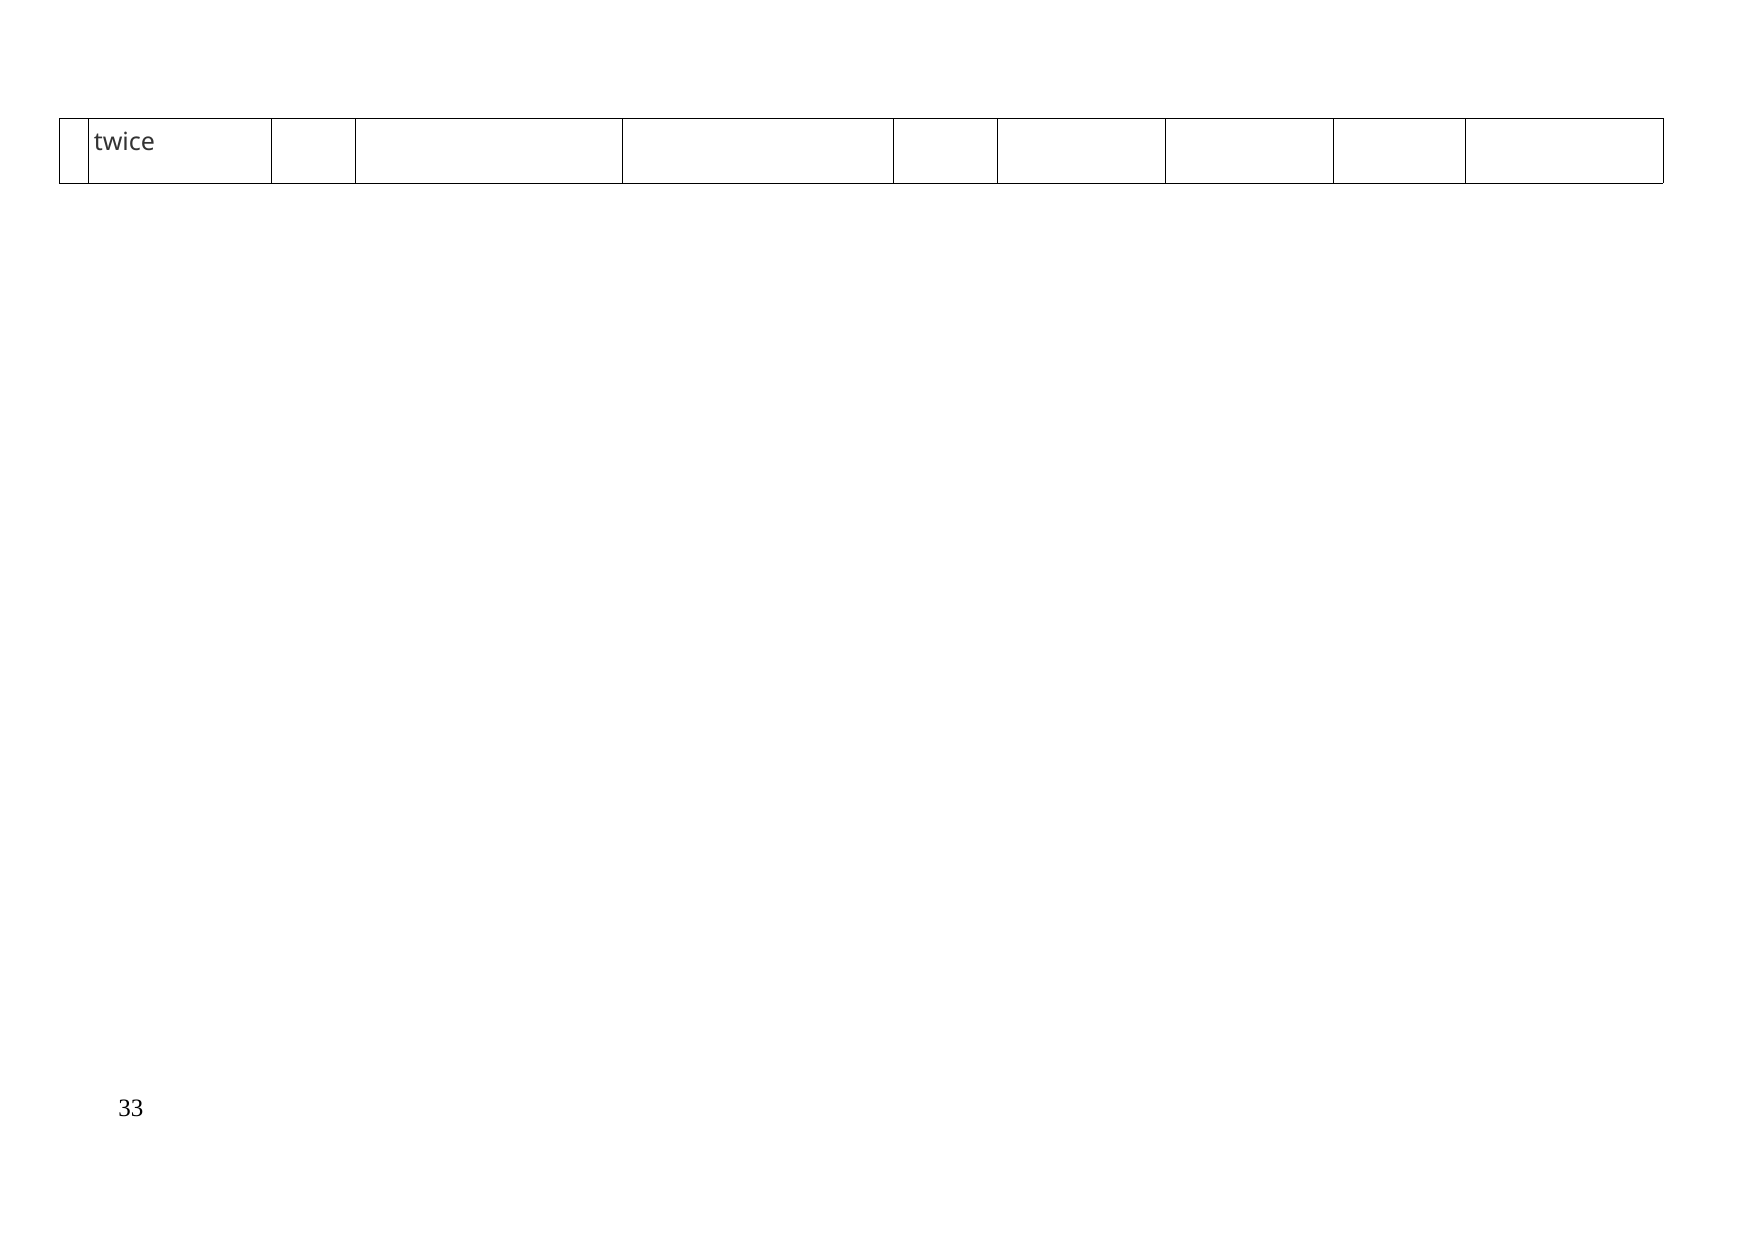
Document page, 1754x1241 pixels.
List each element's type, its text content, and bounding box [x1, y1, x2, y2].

table_cell [1466, 119, 1663, 183]
table_cell [1334, 119, 1465, 183]
table_cell [1166, 119, 1333, 183]
table_cell [356, 119, 622, 183]
table_cell twice [89, 119, 271, 183]
table_cell [272, 119, 355, 183]
table_cell - [894, 119, 997, 183]
table_cell [60, 119, 88, 183]
table_cell [623, 119, 893, 183]
table_cell [998, 119, 1165, 183]
